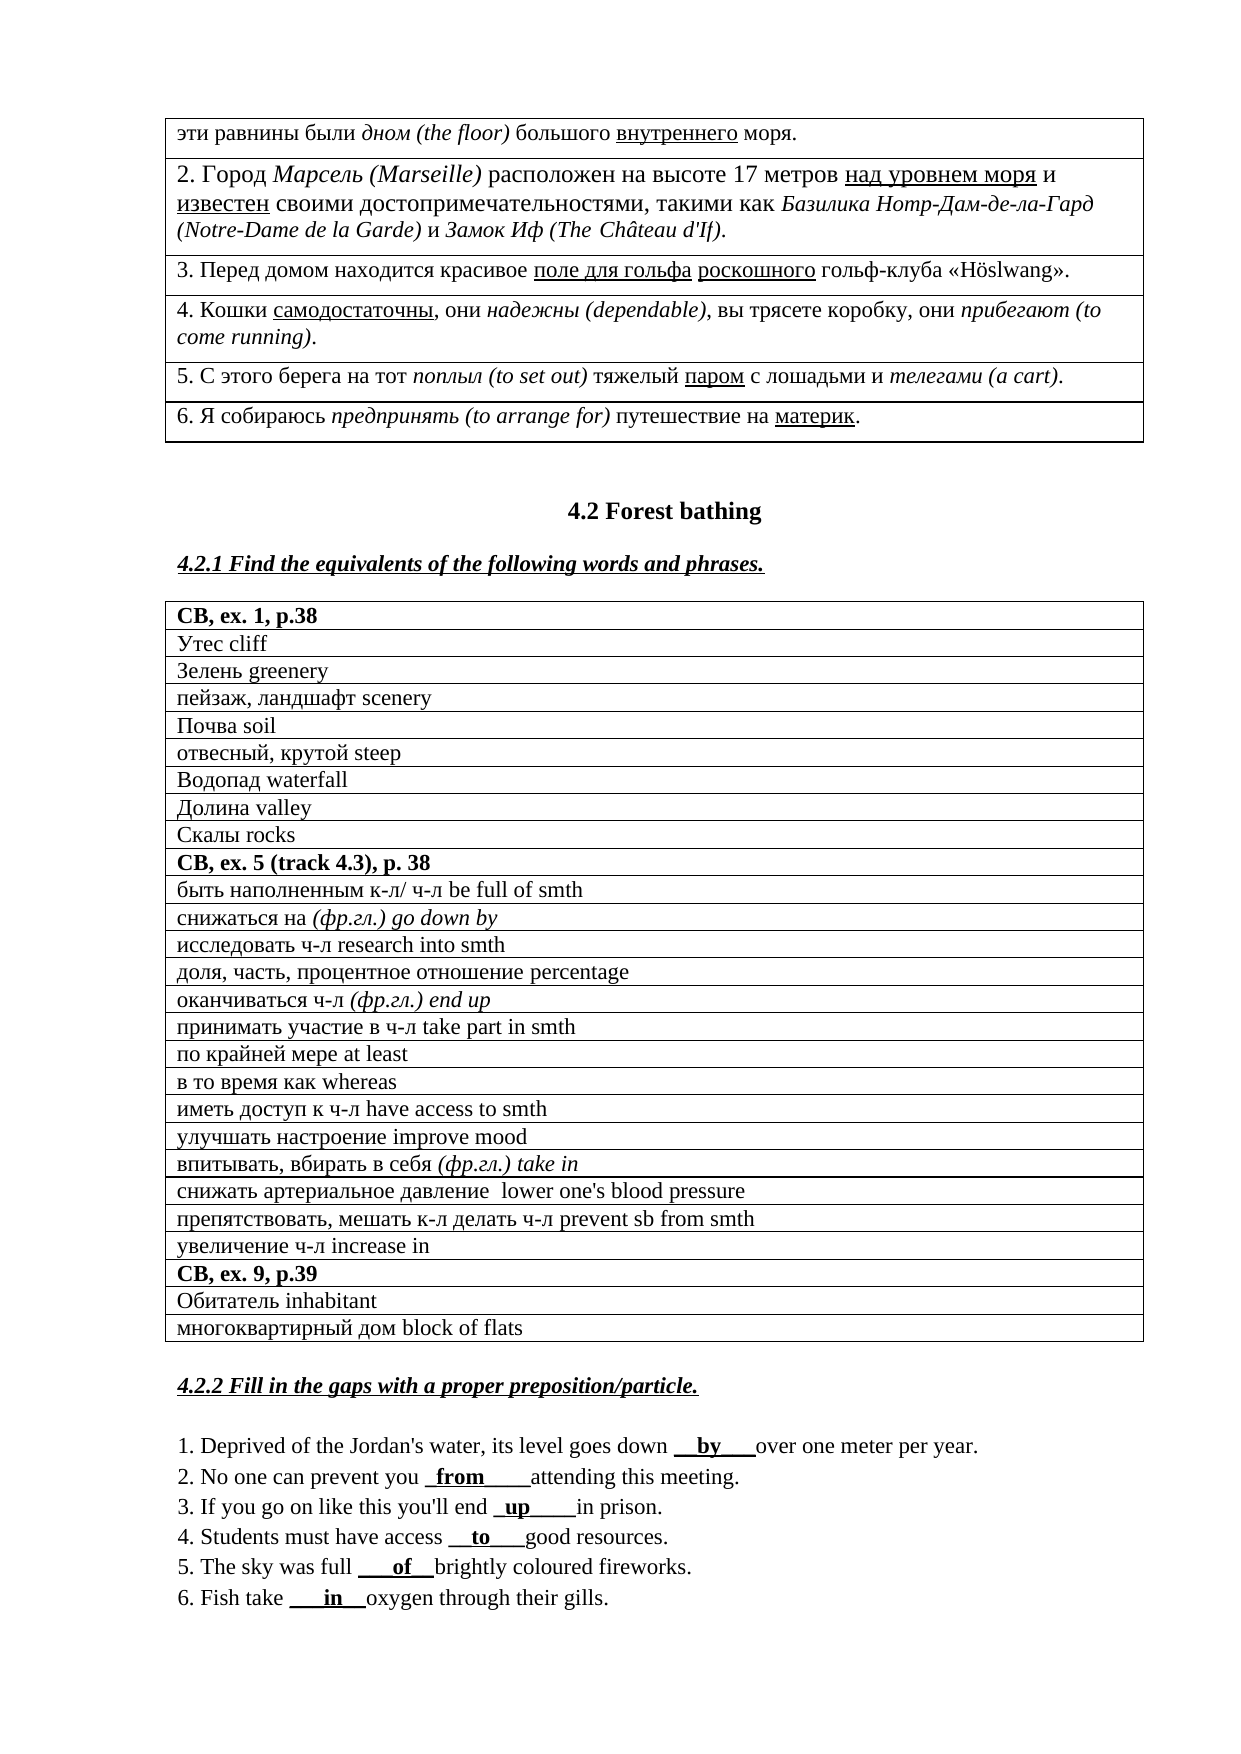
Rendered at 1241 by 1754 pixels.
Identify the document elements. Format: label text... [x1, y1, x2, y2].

table_cell 3. Перед домом находится красивое поле для гольфа роскошного гольф-клуба «Höslwang». [166, 256, 1143, 295]
table_cell оканчиваться ч-л (фр.гл.) end up [166, 986, 1143, 1012]
table_cell в то время как whereas [166, 1068, 1143, 1094]
table_cell CB, ex. 5 (track 4.3), p. 38 [166, 849, 1143, 875]
table_cell впитывать, вбирать в себя (фр.гл.) take in [166, 1150, 1143, 1176]
table_cell 4. Кошки самодостаточны, они надежны (dependable), вы трясете коробку, они прибегают (to come running). [166, 296, 1143, 362]
text 4.2.2 Fill in the gaps with a proper preposition/particle. [177, 1372, 1152, 1398]
table_cell по крайней мере at least [166, 1041, 1143, 1067]
table_cell снижать артериальное давление lower one's blood pressure [166, 1178, 1143, 1204]
table_cell 5. С этого берега на тот поплыл (to set out) тяжелый паром с лошадьми и телегами (a cart). [166, 363, 1143, 401]
table_cell доля, часть, процентное отношение percentage [166, 958, 1143, 985]
table_cell отвесный, крутой steep [166, 739, 1143, 766]
table_cell Долина valley [166, 794, 1143, 820]
text 4.2.1 Find the equivalents of the following words and phrases. [177, 550, 1152, 576]
table_cell пейзаж, ландшафт scenery [166, 684, 1143, 711]
table_cell Почва soil [166, 712, 1143, 738]
table_cell иметь доступ к ч-л have access to smth [166, 1095, 1143, 1122]
table_cell принимать участие в ч-л take part in smth [166, 1013, 1143, 1039]
text 1. Deprived of the Jordan's water, its level goes down __by___over one meter per year. [177, 1432, 1152, 1459]
table_cell Обитатель inhabitant [166, 1287, 1143, 1313]
table_cell быть наполненным к-л/ ч-л be full of smth [166, 876, 1143, 902]
text 4. Students must have access __to___good resources. [177, 1523, 1152, 1549]
table_cell 2. Город Марсель (Marseille) расположен на высоте 17 метров над уровнем моря и известен своими достопримечательностями, такими как Базилика Нотр-Дам-де-ла-Гард (Notre-Dame de la Garde) и Замок Иф (The Château d'If). [166, 159, 1143, 255]
table_cell CB, ex. 9, p.39 [166, 1260, 1143, 1286]
table_cell 6. Я собираюсь предпринять (to arrange for) путешествие на материк. [166, 403, 1143, 441]
text 6. Fish take ___in__oxygen through their gills. [177, 1583, 1152, 1610]
table_cell Водопад waterfall [166, 767, 1143, 793]
table_header CB, ex. 1, p.38 [166, 602, 1143, 628]
text 5. The sky was full ___of__brightly coloured fireworks. [177, 1553, 1152, 1580]
table_cell снижаться на (фр.гл.) go down by [166, 904, 1143, 930]
table_cell препятствовать, мешать к-л делать ч-л prevent sb from smth [166, 1205, 1143, 1231]
table_header эти равнины были дном (the floor) большого внутреннего моря. [166, 119, 1143, 158]
table_cell улучшать настроение improve mood [166, 1123, 1143, 1149]
table_cell Зелень greenery [166, 657, 1143, 683]
table_cell Скалы rocks [166, 821, 1143, 848]
text 4.2 Forest bathing [177, 496, 1152, 525]
table_cell исследовать ч-л research into smth [166, 931, 1143, 957]
table_cell многоквартирный дом block of flats [166, 1315, 1143, 1341]
table_cell увеличение ч-л increase in [166, 1232, 1143, 1259]
text 3. If you go on like this you'll end _up____in prison. [177, 1493, 1152, 1519]
text 2. No one can prevent you _from____attending this meeting. [177, 1463, 1152, 1489]
table_cell Утес cliff [166, 630, 1143, 656]
